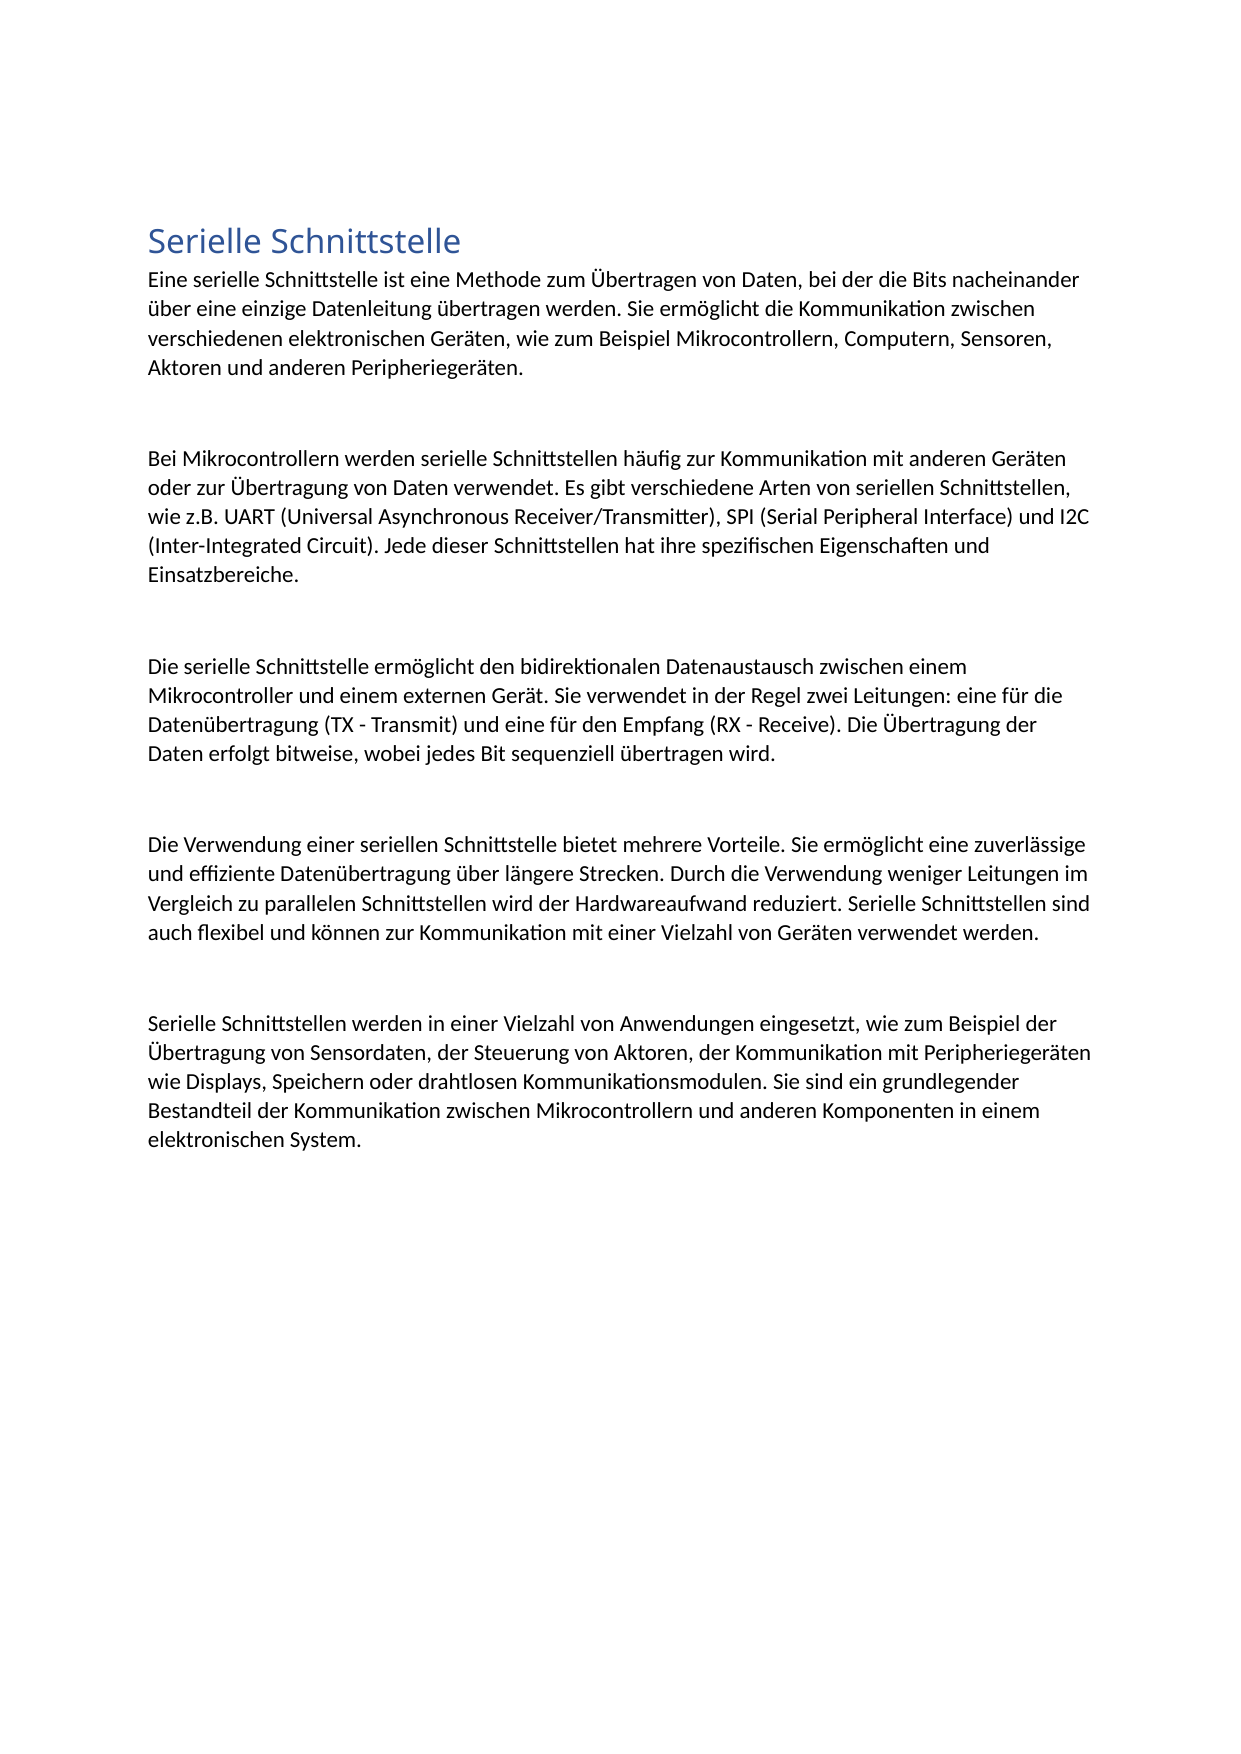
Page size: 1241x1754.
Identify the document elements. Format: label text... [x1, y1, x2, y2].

text Die serielle Schnittstelle ermöglicht den bidirektionalen Datenaustausch zwischen einem Mikrocontroller und einem externen Gerät. Sie verwendet in der Regel zwei Leitungen: eine für die Datenübertragung (TX - Transmit) und eine für den Empfang (RX - Receive). Die Übertragung der Daten erfolgt bitweise, wobei jedes Bit sequenziell übertragen wird. [148, 652, 1093, 767]
text Die Verwendung einer seriellen Schnittstelle bietet mehrere Vorteile. Sie ermöglicht eine zuverlässige und effiziente Datenübertragung über längere Strecken. Durch die Verwendung weniger Leitungen im Vergleich zu parallelen Schnittstellen wird der Hardwareaufwand reduziert. Serielle Schnittstellen sind auch flexibel und können zur Kommunikation mit einer Vielzahl von Geräten verwendet werden. [148, 831, 1093, 946]
text Serielle Schnittstellen werden in einer Vielzahl von Anwendungen eingesetzt, wie zum Beispiel der Übertragung von Sensordaten, der Steuerung von Aktoren, der Kommunikation mit Peripheriegeräten wie Displays, Speichern oder drahtlosen Kommunikationsmodulen. Sie sind ein grundlegender Bestandteil der Kommunikation zwischen Mikrocontrollern und anderen Komponenten in einem elektronischen System. [148, 1009, 1093, 1153]
text Bei Mikrocontrollern werden serielle Schnittstellen häufig zur Kommunikation mit anderen Geräten oder zur Übertragung von Daten verwendet. Es gibt verschiedene Arten von seriellen Schnittstellen, wie z.B. UART (Universal Asynchronous Receiver/Transmitter), SPI (Serial Peripheral Interface) und I2C (Inter-Integrated Circuit). Jede dieser Schnittstellen hat ihre spezifischen Eigenschaften und Einsatzbereiche. [148, 444, 1093, 588]
text Eine serielle Schnittstelle ist eine Methode zum Übertragen von Daten, bei der die Bits nacheinander über eine einzige Datenleitung übertragen werden. Sie ermöglicht die Kommunikation zwischen verschiedenen elektronischen Geräten, wie zum Beispiel Mikrocontrollern, Computern, Sensoren, Aktoren und anderen Peripheriegeräten. [148, 266, 1093, 381]
subtitle Serielle Schnittstelle [148, 218, 1093, 264]
